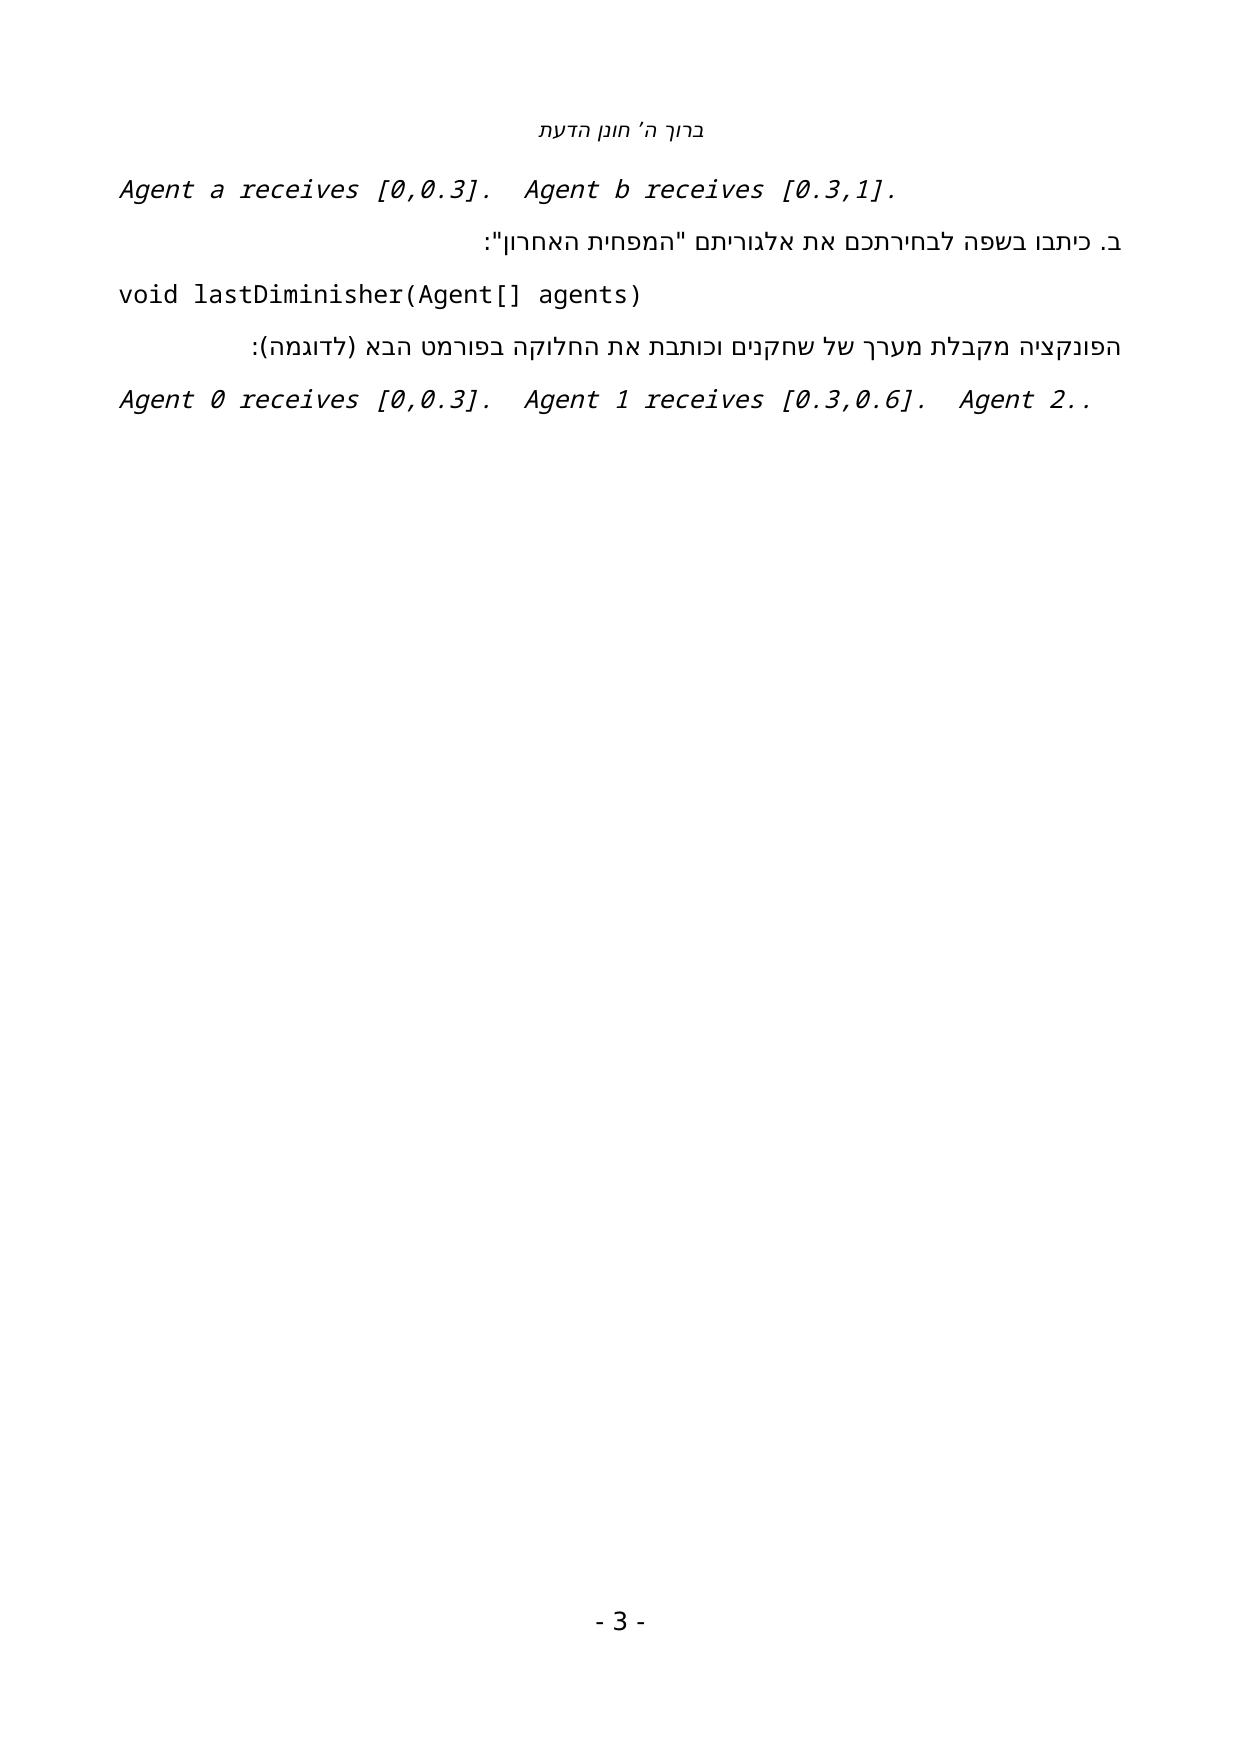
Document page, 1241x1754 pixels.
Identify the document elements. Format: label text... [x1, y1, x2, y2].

text Agent a receives [0,0.3]. Agent b receives [0.3,1]. [118, 172, 1122, 206]
text ב. כיתבו בשפה לבחירתכם את אלגוריתם "המפחית האחרון": [118, 227, 1122, 256]
text void lastDiminisher(Agent[] agents) [118, 277, 1122, 311]
text הפונקציה מקבלת מערך של שחקנים וכותבת את החלוקה בפורמט הבא (לדוגמה): [118, 332, 1122, 361]
text Agent 0 receives [0,0.3]. Agent 1 receives [0.3,0.6]. Agent 2.. [118, 382, 1122, 416]
